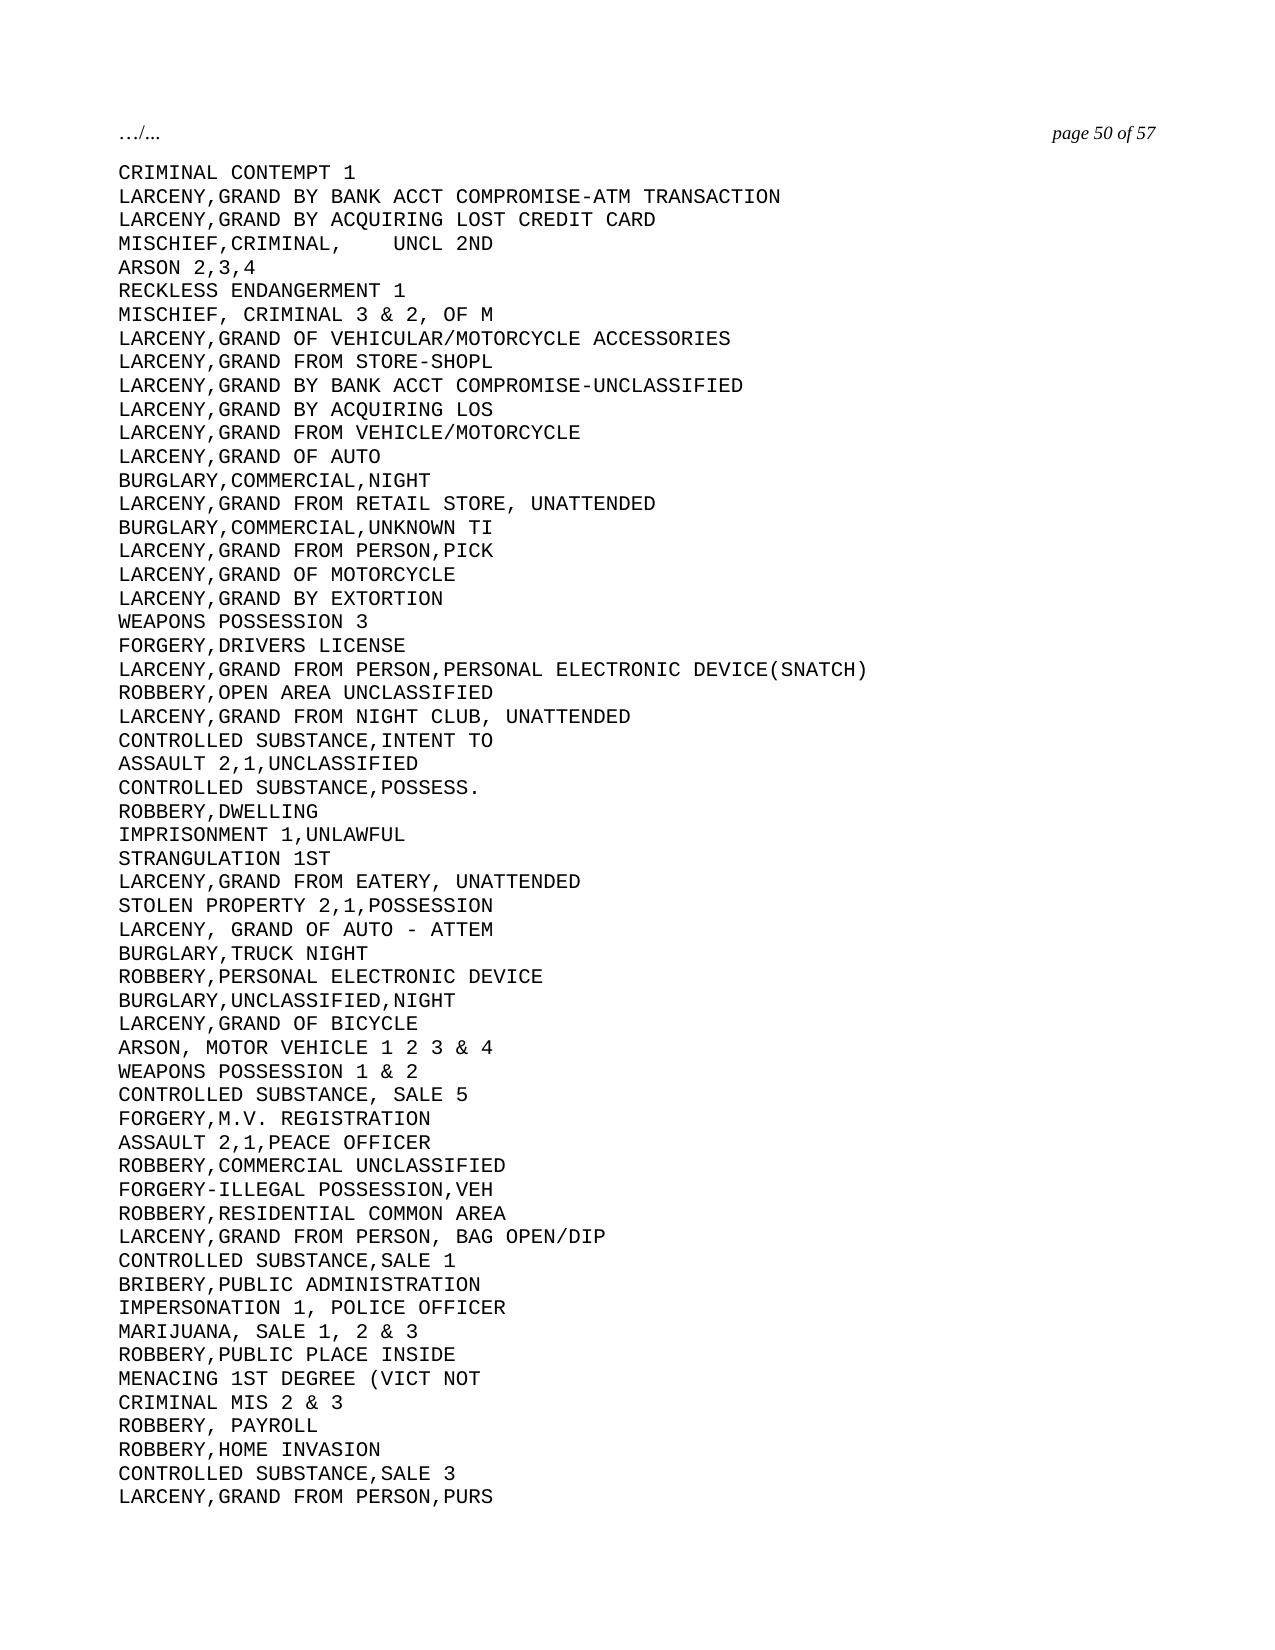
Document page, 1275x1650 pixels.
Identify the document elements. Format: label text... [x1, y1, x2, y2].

text LARCENY,GRAND FROM PERSON,PERSONAL ELECTRONIC DEVICE(SNATCH) [118, 659, 1157, 682]
text ROBBERY,RESIDENTIAL COMMON AREA [118, 1203, 1157, 1226]
text ARSON 2,3,4 [118, 257, 1157, 280]
text BURGLARY,UNCLASSIFIED,NIGHT [118, 990, 1157, 1013]
text LARCENY,GRAND FROM PERSON,PICK [118, 541, 1157, 564]
text CONTROLLED SUBSTANCE,SALE 1 [118, 1250, 1157, 1273]
text BRIBERY,PUBLIC ADMINISTRATION [118, 1273, 1157, 1297]
text CRIMINAL CONTEMPT 1 [118, 162, 1157, 186]
text ASSAULT 2,1,PEACE OFFICER [118, 1132, 1157, 1155]
text LARCENY,GRAND OF BICYCLE [118, 1013, 1157, 1037]
text MISCHIEF,CRIMINAL, UNCL 2ND [118, 233, 1157, 257]
text LARCENY,GRAND BY ACQUIRING LOS [118, 399, 1157, 422]
text WEAPONS POSSESSION 3 [118, 611, 1157, 635]
text ARSON, MOTOR VEHICLE 1 2 3 & 4 [118, 1037, 1157, 1061]
text CONTROLLED SUBSTANCE,POSSESS. [118, 777, 1157, 801]
text LARCENY,GRAND OF VEHICULAR/MOTORCYCLE ACCESSORIES [118, 328, 1157, 351]
text LARCENY,GRAND FROM EATERY, UNATTENDED [118, 872, 1157, 895]
text MENACING 1ST DEGREE (VICT NOT [118, 1368, 1157, 1392]
text BURGLARY,COMMERCIAL,NIGHT [118, 469, 1157, 493]
text BURGLARY,COMMERCIAL,UNKNOWN TI [118, 517, 1157, 541]
text IMPERSONATION 1, POLICE OFFICER [118, 1297, 1157, 1321]
text ROBBERY,DWELLING [118, 801, 1157, 824]
text CONTROLLED SUBSTANCE, SALE 5 [118, 1084, 1157, 1108]
text LARCENY,GRAND OF MOTORCYCLE [118, 564, 1157, 588]
text STRANGULATION 1ST [118, 848, 1157, 872]
text RECKLESS ENDANGERMENT 1 [118, 280, 1157, 304]
text LARCENY, GRAND OF AUTO - ATTEM [118, 919, 1157, 942]
text ROBBERY,COMMERCIAL UNCLASSIFIED [118, 1155, 1157, 1179]
text LARCENY,GRAND FROM VEHICLE/MOTORCYCLE [118, 422, 1157, 446]
text ROBBERY, PAYROLL [118, 1415, 1157, 1439]
text LARCENY,GRAND OF AUTO [118, 446, 1157, 469]
text WEAPONS POSSESSION 1 & 2 [118, 1061, 1157, 1084]
text LARCENY,GRAND BY EXTORTION [118, 588, 1157, 611]
text MARIJUANA, SALE 1, 2 & 3 [118, 1321, 1157, 1344]
text ROBBERY,OPEN AREA UNCLASSIFIED [118, 682, 1157, 706]
text ASSAULT 2,1,UNCLASSIFIED [118, 753, 1157, 777]
text ROBBERY,PUBLIC PLACE INSIDE [118, 1344, 1157, 1368]
text LARCENY,GRAND FROM PERSON,PURS [118, 1486, 1157, 1510]
text LARCENY,GRAND BY BANK ACCT COMPROMISE-ATM TRANSACTION [118, 186, 1157, 209]
text LARCENY,GRAND FROM PERSON, BAG OPEN/DIP [118, 1226, 1157, 1250]
text LARCENY,GRAND FROM NIGHT CLUB, UNATTENDED [118, 706, 1157, 730]
text LARCENY,GRAND FROM STORE-SHOPL [118, 351, 1157, 375]
text ROBBERY,PERSONAL ELECTRONIC DEVICE [118, 966, 1157, 990]
text MISCHIEF, CRIMINAL 3 & 2, OF M [118, 304, 1157, 328]
text LARCENY,GRAND BY ACQUIRING LOST CREDIT CARD [118, 209, 1157, 233]
text STOLEN PROPERTY 2,1,POSSESSION [118, 895, 1157, 919]
text BURGLARY,TRUCK NIGHT [118, 942, 1157, 966]
text LARCENY,GRAND BY BANK ACCT COMPROMISE-UNCLASSIFIED [118, 375, 1157, 399]
text ROBBERY,HOME INVASION [118, 1439, 1157, 1463]
text CONTROLLED SUBSTANCE,SALE 3 [118, 1463, 1157, 1486]
text FORGERY,DRIVERS LICENSE [118, 635, 1157, 659]
text FORGERY-ILLEGAL POSSESSION,VEH [118, 1179, 1157, 1203]
text CONTROLLED SUBSTANCE,INTENT TO [118, 730, 1157, 753]
text IMPRISONMENT 1,UNLAWFUL [118, 824, 1157, 848]
text CRIMINAL MIS 2 & 3 [118, 1392, 1157, 1415]
text LARCENY,GRAND FROM RETAIL STORE, UNATTENDED [118, 493, 1157, 517]
text FORGERY,M.V. REGISTRATION [118, 1108, 1157, 1132]
